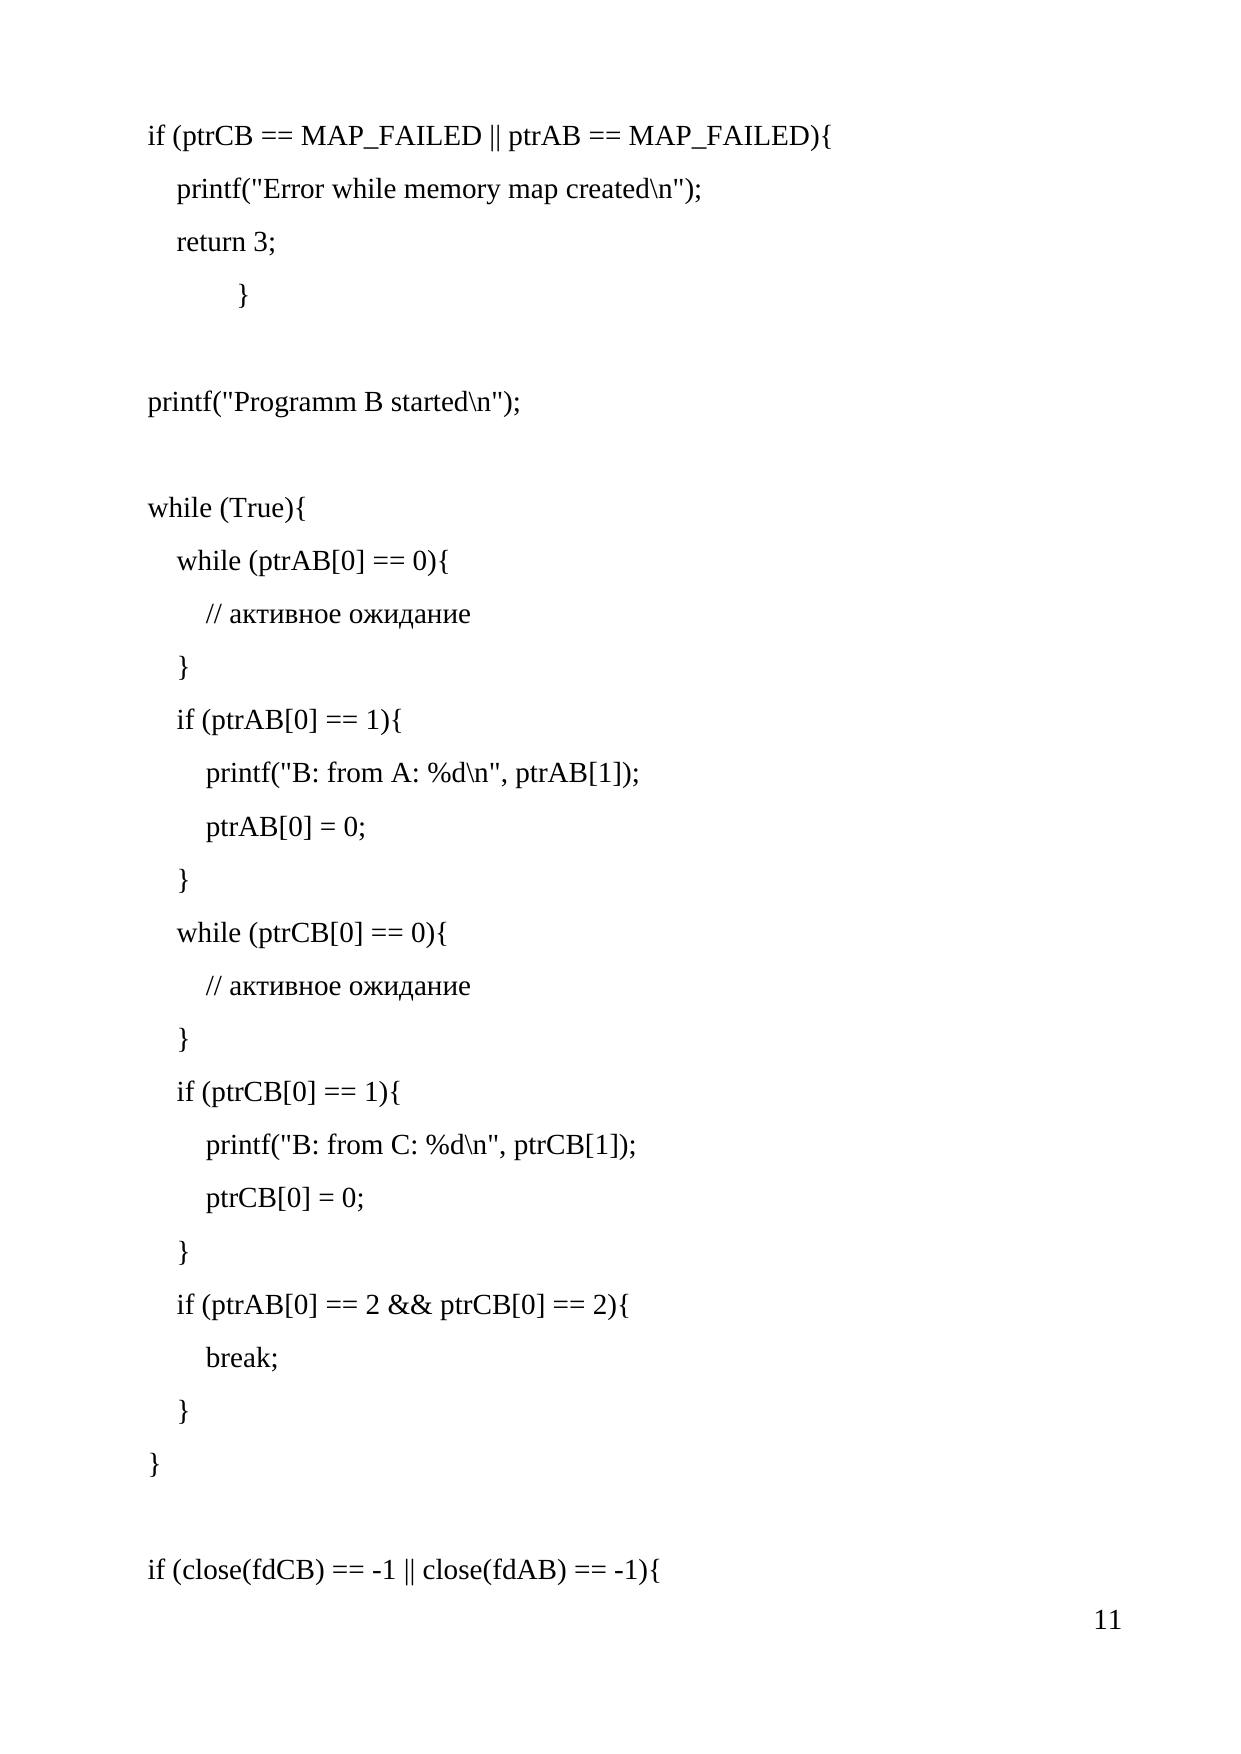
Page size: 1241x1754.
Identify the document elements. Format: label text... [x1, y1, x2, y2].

text if (close(fdCB) == -1 || close(fdAB) == -1){ [118, 1552, 1122, 1586]
text } [118, 1393, 1122, 1427]
text break; [118, 1340, 1122, 1373]
text while (ptrAB[0] == 0){ [118, 543, 1122, 577]
text // активное ожидание [118, 968, 1122, 1002]
text while (ptrCB[0] == 0){ [118, 915, 1122, 948]
text } [118, 1021, 1122, 1055]
text // активное ожидание [118, 596, 1122, 630]
text if (ptrCB == MAP_FAILED || ptrAB == MAP_FAILED){ [118, 118, 1122, 152]
text } [118, 862, 1122, 895]
text } [118, 277, 1122, 311]
text while (True){ [118, 490, 1122, 523]
text if (ptrCB[0] == 1){ [118, 1074, 1122, 1108]
text ptrAB[0] = 0; [118, 809, 1122, 842]
text if (ptrAB[0] == 2 && ptrCB[0] == 2){ [118, 1287, 1122, 1320]
text } [118, 1446, 1122, 1480]
text printf("Programm B started\n"); [118, 384, 1122, 417]
text printf("B: from C: %d\n", ptrCB[1]); [118, 1127, 1122, 1161]
text if (ptrAB[0] == 1){ [118, 702, 1122, 736]
text ptrCB[0] = 0; [118, 1181, 1122, 1214]
text printf("B: from A: %d\n", ptrAB[1]); [118, 756, 1122, 789]
text printf("Error while memory map created\n"); [118, 171, 1122, 205]
text } [118, 649, 1122, 683]
text } [118, 1234, 1122, 1267]
text return 3; [118, 224, 1122, 258]
